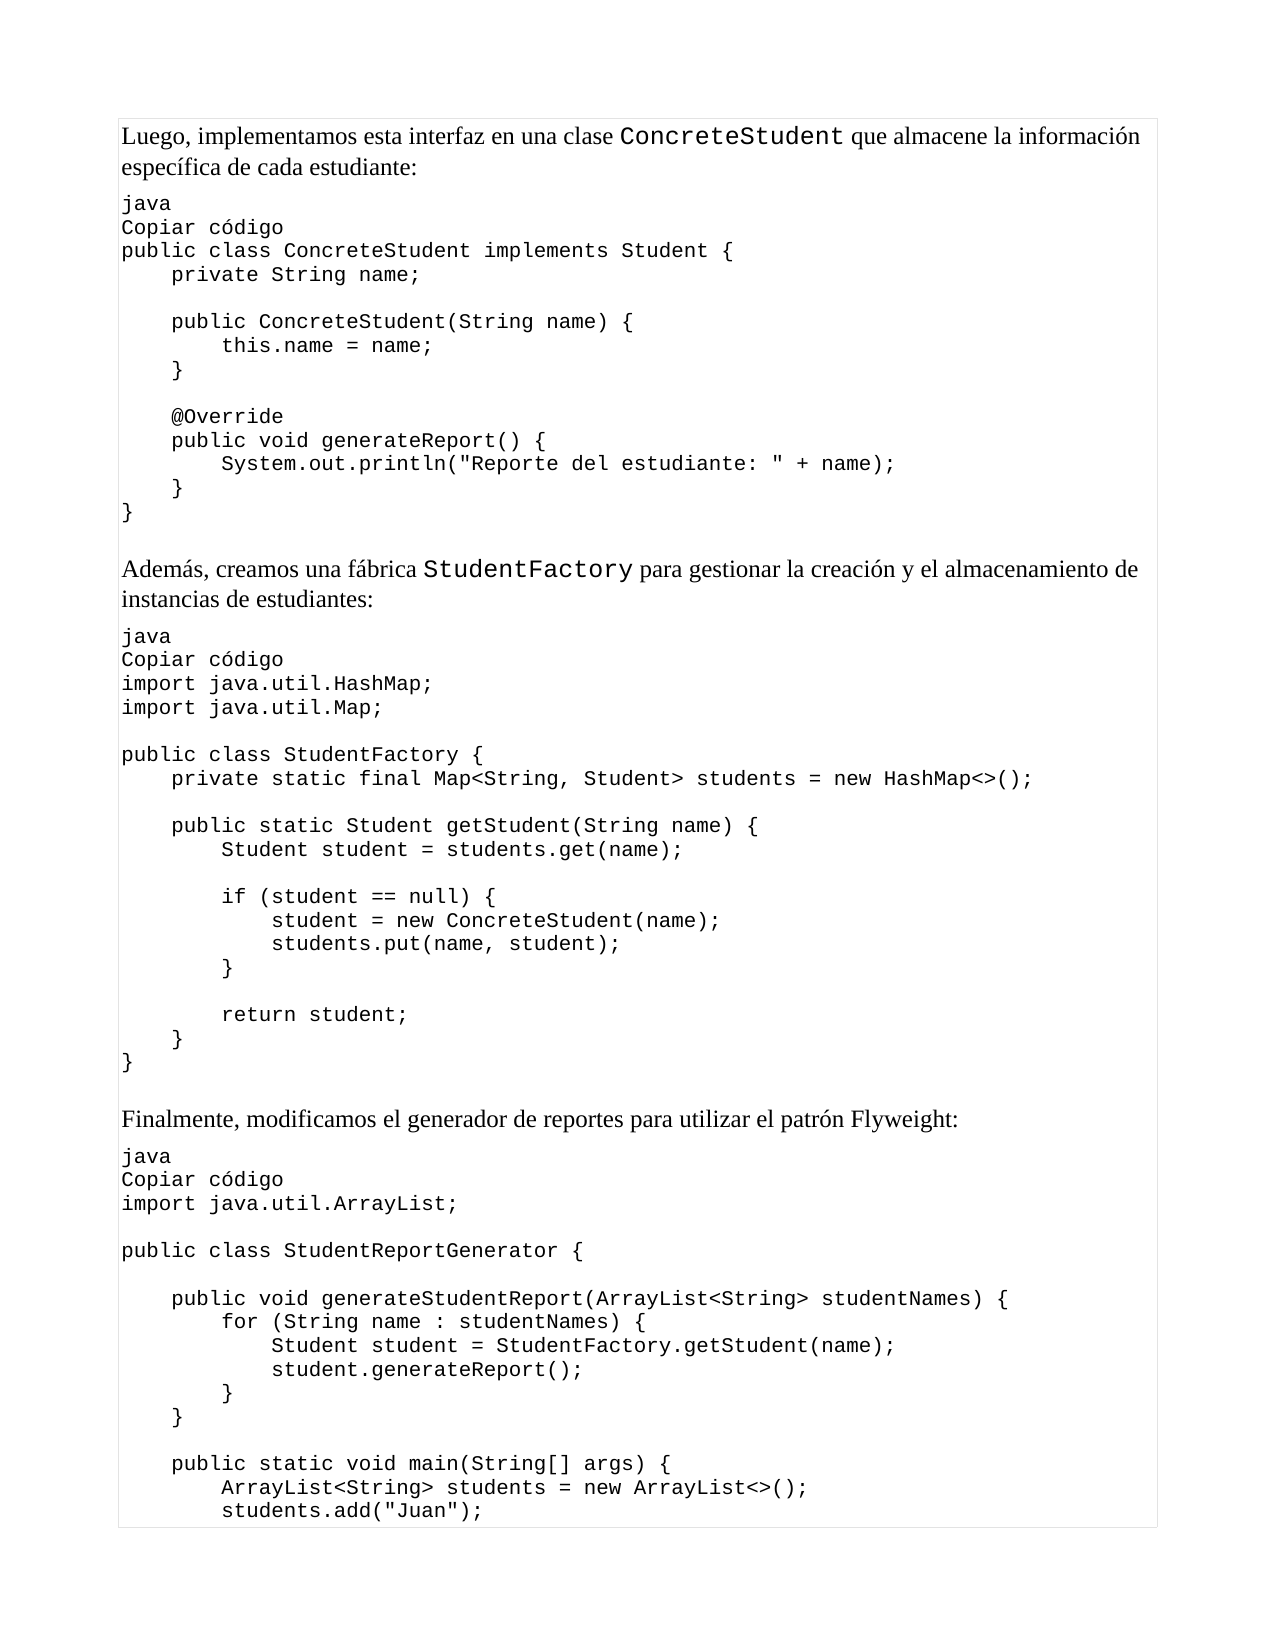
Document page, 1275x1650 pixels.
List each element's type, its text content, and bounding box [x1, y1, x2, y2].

text Student student = StudentFactory.getStudent(name); [119, 1332, 1157, 1356]
text Finalmente, modificamos el generador de reportes para utilizar el patrón Flyweight: [119, 1102, 1157, 1133]
text } [119, 1048, 1157, 1075]
text students.put(name, student); [119, 930, 1157, 954]
text return student; [119, 1001, 1157, 1025]
text student = new ConcreteStudent(name); [119, 907, 1157, 930]
text import java.util.HashMap; [119, 670, 1157, 694]
text public ConcreteStudent(String name) { [119, 308, 1157, 332]
text public class ConcreteStudent implements Student { [119, 237, 1157, 261]
text } [119, 474, 1157, 498]
text java [119, 190, 1157, 214]
text } [119, 954, 1157, 981]
text Luego, implementamos esta interfaz en una clase ConcreteStudent que almacene la información específica de cada estudiante: [119, 119, 1157, 181]
text import java.util.Map; [119, 694, 1157, 720]
text public class StudentFactory { [119, 741, 1157, 765]
text Copiar código [119, 214, 1157, 237]
text public class StudentReportGenerator { [119, 1237, 1157, 1264]
text java [119, 623, 1157, 646]
text students.add("Juan"); [119, 1497, 1157, 1527]
text Copiar código [119, 1166, 1157, 1190]
text Además, creamos una fábrica StudentFactory para gestionar la creación y el almacenamiento de instancias de estudiantes: [119, 551, 1157, 613]
text ArrayList<String> students = new ArrayList<>(); [119, 1474, 1157, 1497]
text } [119, 1025, 1157, 1048]
text public static void main(String[] args) { [119, 1450, 1157, 1474]
text private String name; [119, 261, 1157, 288]
text for (String name : studentNames) { [119, 1308, 1157, 1332]
text import java.util.ArrayList; [119, 1190, 1157, 1217]
text } [119, 1379, 1157, 1403]
text public void generateReport() { [119, 427, 1157, 450]
text if (student == null) { [119, 883, 1157, 907]
text this.name = name; [119, 332, 1157, 356]
text java [119, 1143, 1157, 1166]
text @Override [119, 403, 1157, 427]
text } [119, 1403, 1157, 1429]
text } [119, 356, 1157, 382]
text private static final Map<String, Student> students = new HashMap<>(); [119, 765, 1157, 791]
text } [119, 498, 1157, 524]
text Student student = students.get(name); [119, 836, 1157, 862]
text student.generateReport(); [119, 1356, 1157, 1379]
text public static Student getStudent(String name) { [119, 812, 1157, 836]
text public void generateStudentReport(ArrayList<String> studentNames) { [119, 1285, 1157, 1308]
text Copiar código [119, 646, 1157, 670]
text System.out.println("Reporte del estudiante: " + name); [119, 450, 1157, 474]
